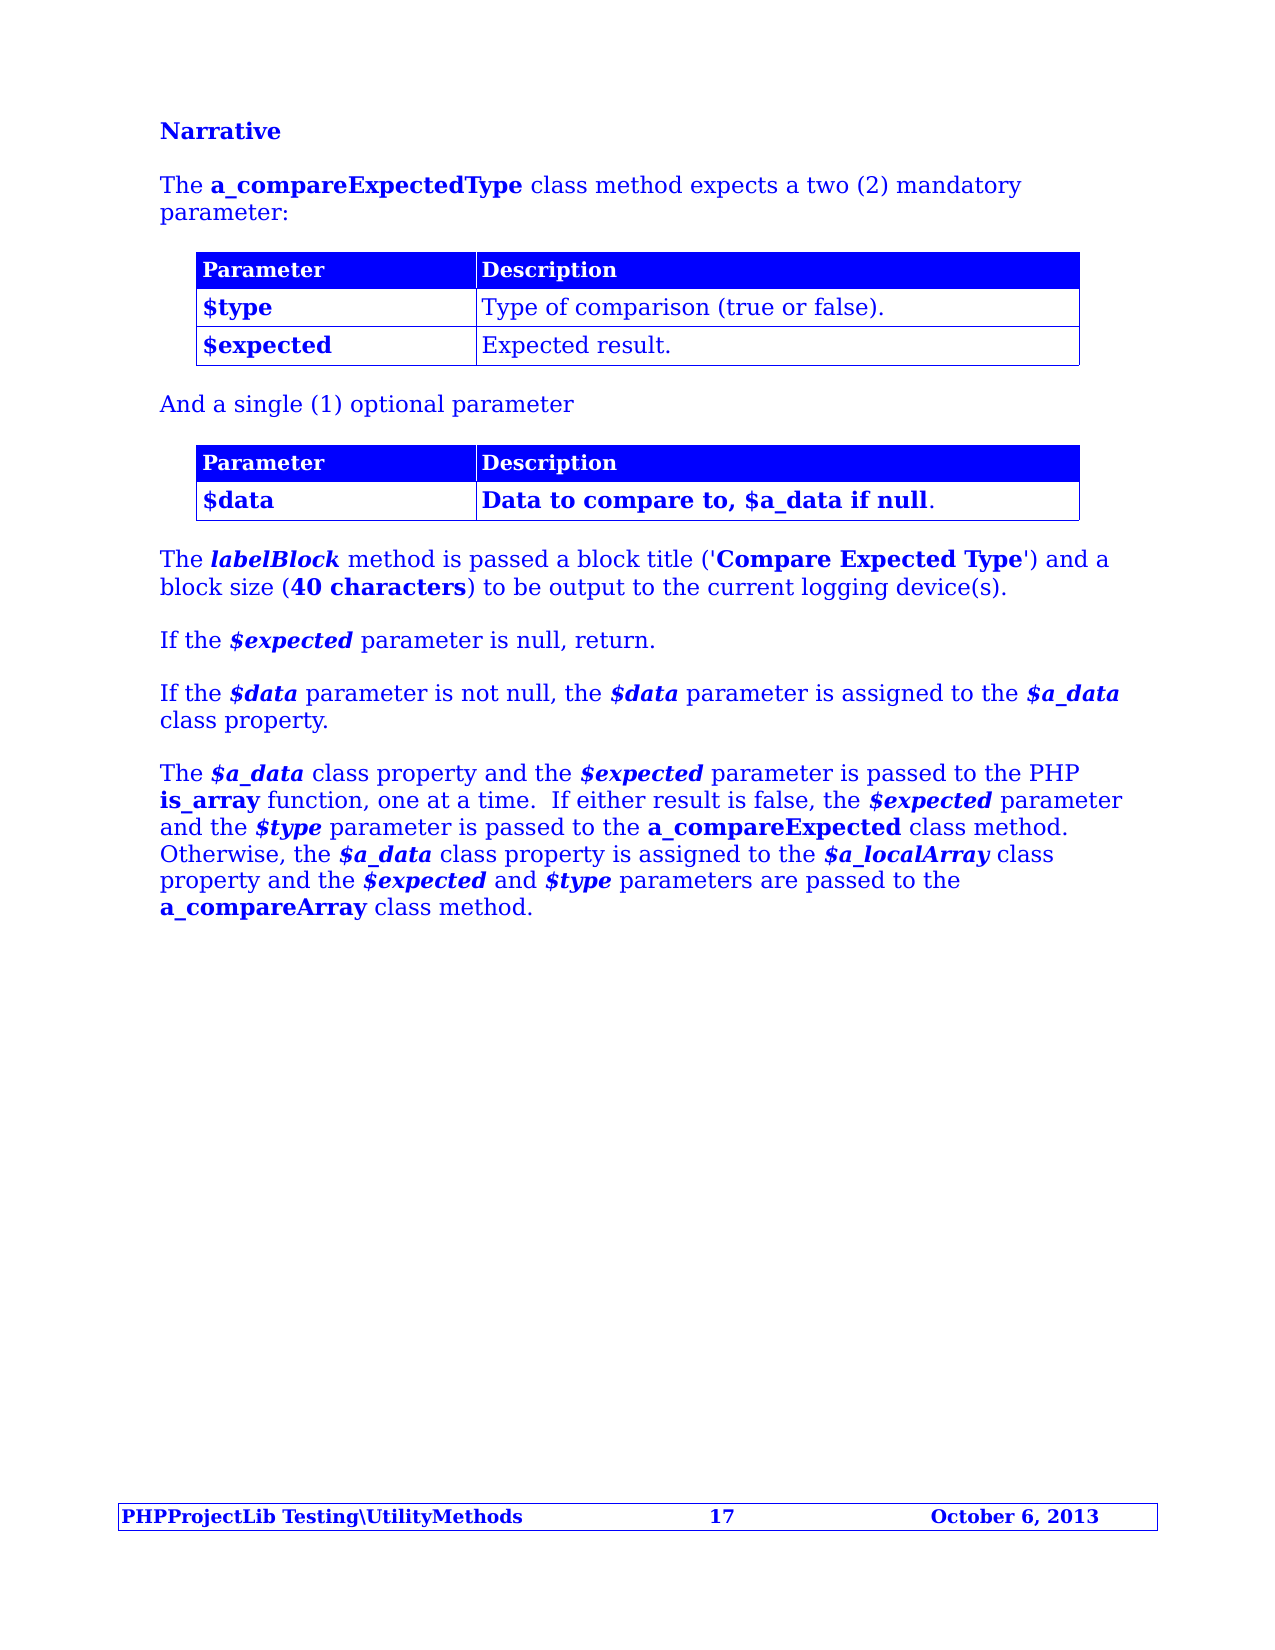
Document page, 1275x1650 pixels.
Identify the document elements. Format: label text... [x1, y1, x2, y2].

table_header Description [477, 253, 1079, 288]
table_cell Expected result. [477, 327, 1079, 365]
table_cell Data to compare to, $a_data if null. [477, 482, 1079, 519]
table_cell Type of comparison (true or false). [477, 289, 1079, 326]
table_header Parameter [197, 253, 476, 288]
text The labelBlock method is passed a block title ('Compare Expected Type') and a block size (40 characters) to be output to the current logging device(s). [159, 546, 1157, 600]
text The a_compareExpectedType class method expects a two (2) mandatory parameter: [159, 172, 1157, 225]
text Narrative [159, 118, 1157, 145]
text If the $data parameter is not null, the $data parameter is assigned to the $a_data class property. [159, 680, 1157, 734]
text The $a_data class property and the $expected parameter is passed to the PHP is_array function, one at a time. If either result is false, the $expected parameter and the $type parameter is passed to the a_compareExpected class method. Otherwise, the $a_data class property is assigned to the $a_localArray class property and the $expected and $type parameters are passed to the a_compareArray class method. [159, 760, 1157, 921]
table_header Description [477, 446, 1079, 481]
table_header Parameter [197, 446, 476, 481]
text And a single (1) optional parameter [159, 392, 1157, 418]
table_cell $data [197, 482, 476, 519]
text If the $expected parameter is null, return. [159, 627, 1157, 654]
table_cell $expected [197, 327, 476, 365]
table_cell $type [197, 289, 476, 326]
